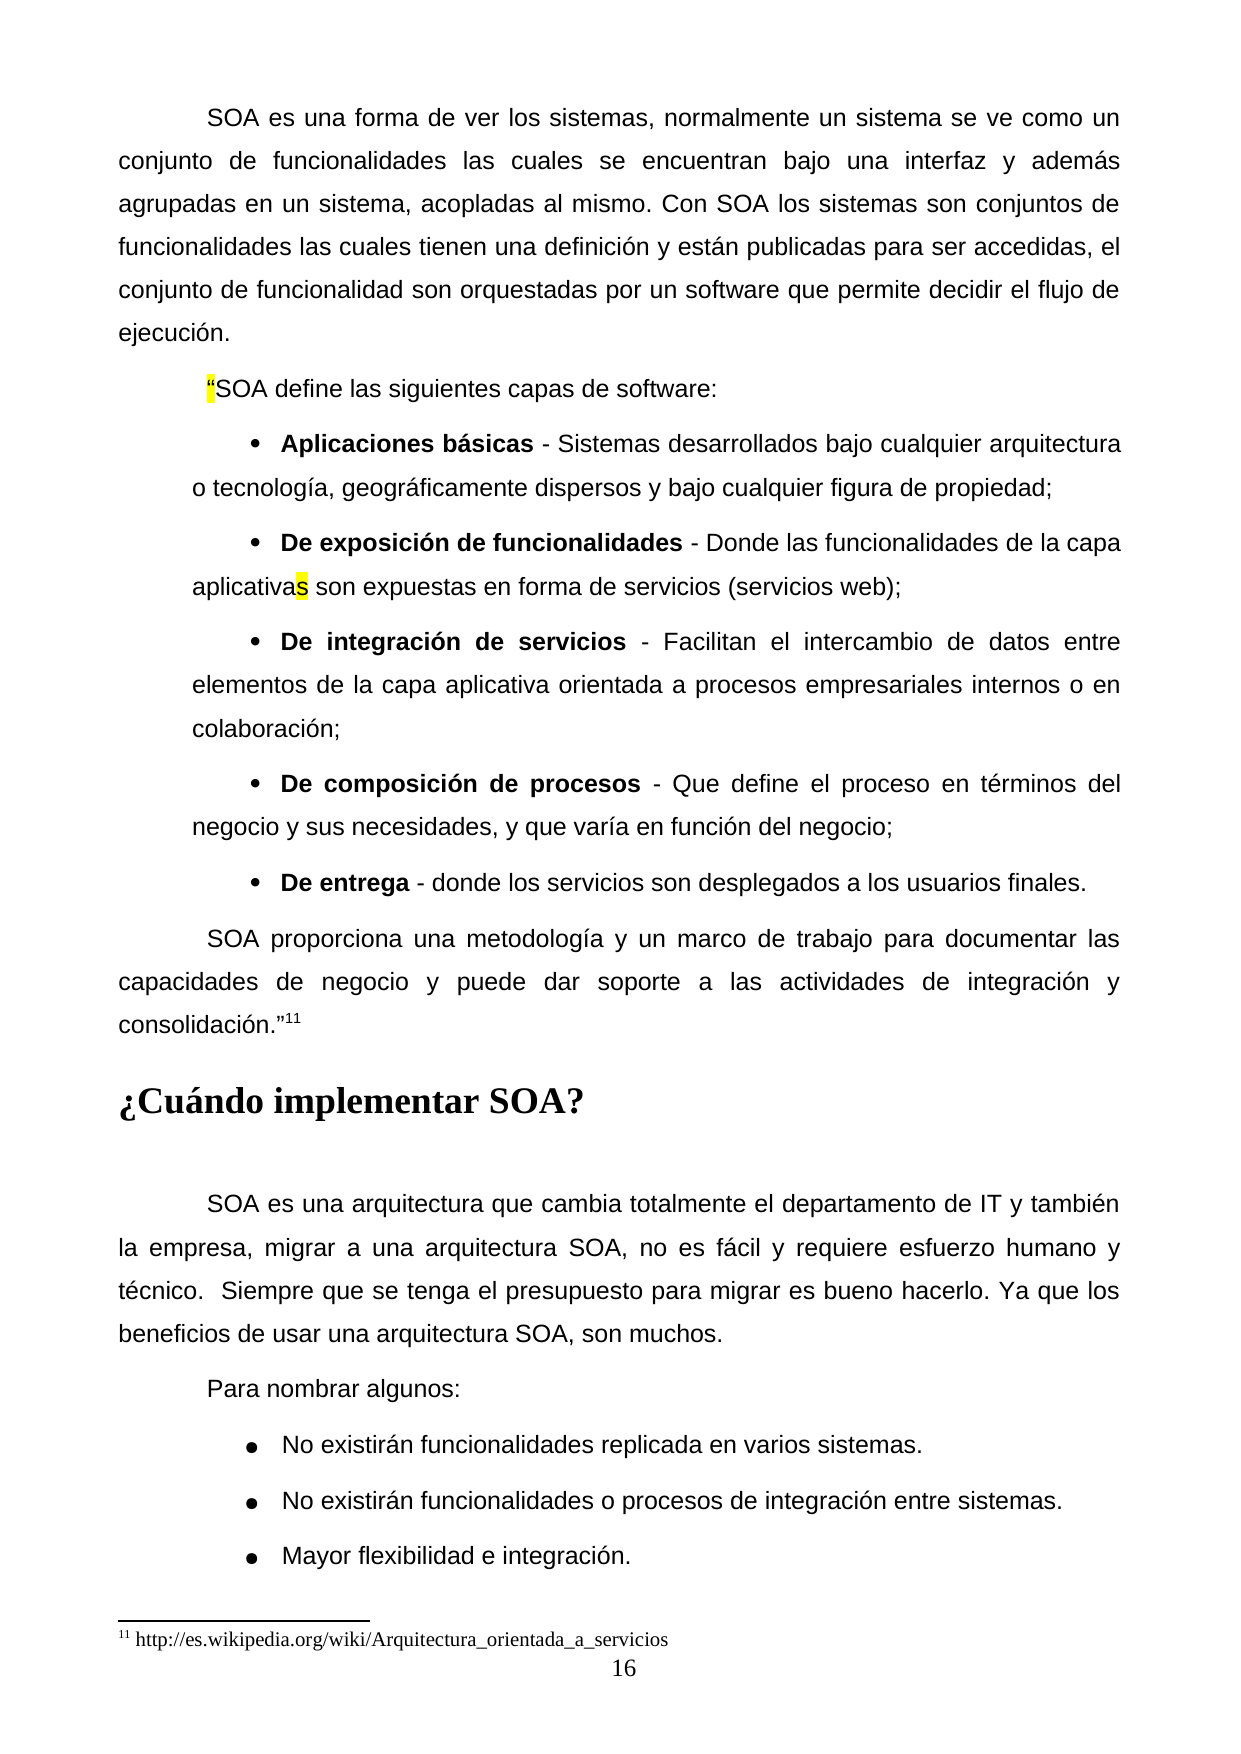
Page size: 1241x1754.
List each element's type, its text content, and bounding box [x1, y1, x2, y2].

list De integración de servicios - Facilitan el intercambio de datos entre elementos de la capa aplicativa orientada a procesos empresariales internos o en colaboración; [162, 627, 1122, 742]
list De exposición de funcionalidades - Donde las funcionalidades de la capa aplicativas son expuestas en forma de servicios (servicios web); [162, 528, 1122, 600]
list Aplicaciones básicas - Sistemas desarrollados bajo cualquier arquitectura o tecnología, geográficamente dispersos y bajo cualquier figura de propiedad; [162, 429, 1122, 501]
text SOA es una forma de ver los sistemas, normalmente un sistema se ve como un conjunto de funcionalidades las cuales se encuentran bajo una interfaz y además agrupadas en un sistema, acopladas al mismo. Con SOA los sistemas son conjuntos de funcionalidades las cuales tienen una definición y están publicadas para ser accedidas, el conjunto de funcionalidad son orquestadas por un software que permite decidir el flujo de ejecución. [118, 103, 1122, 347]
list Mayor flexibilidad e integración. [156, 1541, 1122, 1570]
list No existirán funcionalidades replicada en varios sistemas. [156, 1430, 1122, 1459]
list No existirán funcionalidades o procesos de integración entre sistemas. [156, 1486, 1122, 1514]
text http://es.wikipedia.org/wiki/Arquitectura_orientada_a_servicios [118, 1627, 1122, 1651]
text SOA proporciona una metodología y un marco de trabajo para documentar las capacidades de negocio y puede dar soporte a las actividades de integración y consolidación.” [118, 924, 1122, 1039]
text “SOA define las siguientes capas de software: [118, 374, 1122, 403]
text Para nombrar algunos: [118, 1374, 1122, 1403]
text SOA es una arquitectura que cambia totalmente el departamento de IT y también la empresa, migrar a una arquitectura SOA, no es fácil y requiere esfuerzo humano y técnico. Siempre que se tenga el presupuesto para migrar es bueno hacerlo. Ya que los beneficios de usar una arquitectura SOA, son muchos. [118, 1189, 1122, 1347]
subtitle ¿Cuándo implementar SOA? [118, 1078, 1122, 1121]
list De composición de procesos - Que define el proceso en términos del negocio y sus necesidades, y que varía en función del negocio; [162, 769, 1122, 841]
list De entrega - donde los servicios son desplegados a los usuarios finales. [162, 868, 1122, 897]
